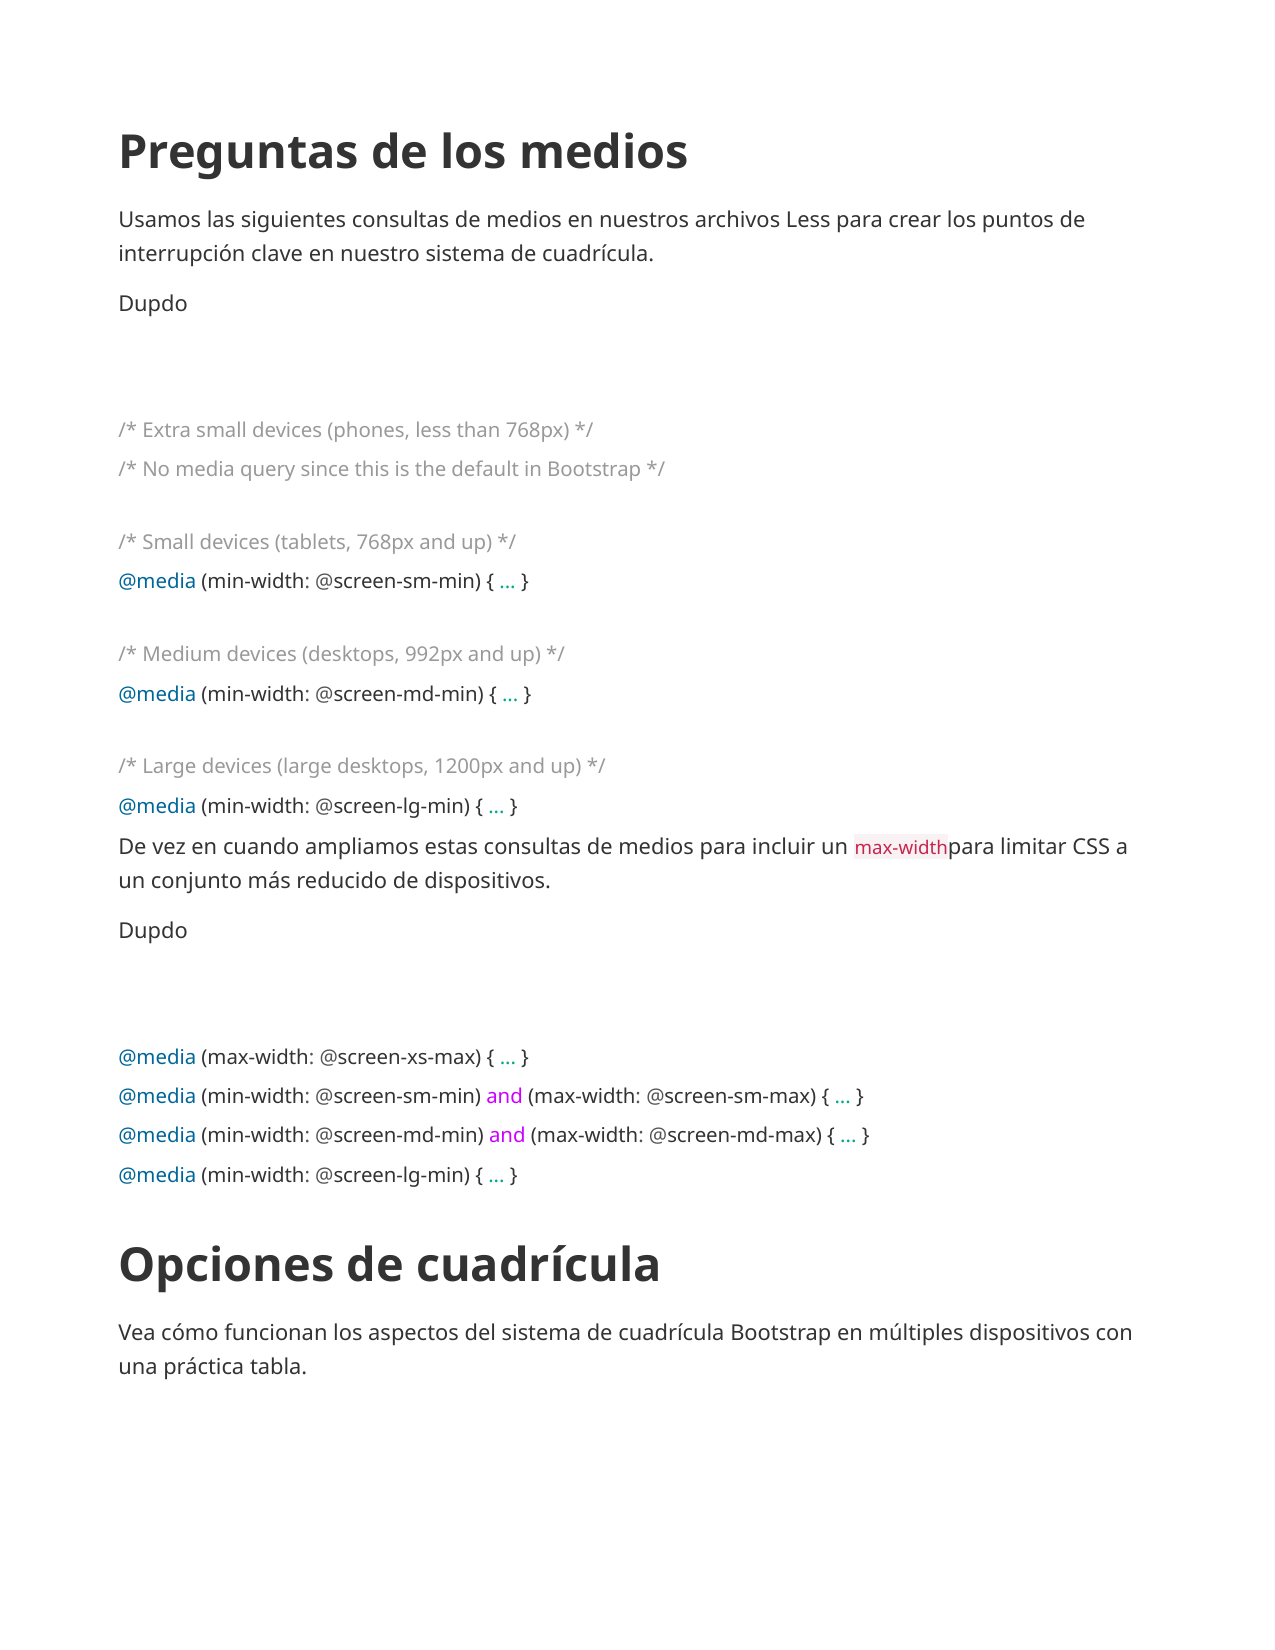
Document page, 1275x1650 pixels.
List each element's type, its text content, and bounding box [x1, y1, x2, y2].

text /* Medium devices (desktops, 992px and up) */ [118, 640, 1157, 668]
text @media (min-width: @screen-lg-min) { ... } [118, 791, 1157, 819]
text @media (max-width: @screen-xs-max) { ... } [118, 1042, 1157, 1070]
text Usamos las siguientes consultas de medios en nuestros archivos Less para crear los puntos de interrupción clave en nuestro sistema de cuadrícula. [118, 204, 1157, 268]
text @media (min-width: @screen-md-min) and (max-width: @screen-md-max) { ... } [118, 1121, 1157, 1149]
subtitle Opciones de cuadrícula [118, 1231, 1157, 1295]
text /* No media query since this is the default in Bootstrap */ [118, 455, 1157, 483]
text @media (min-width: @screen-sm-min) { ... } [118, 567, 1157, 595]
text Dupdo [118, 914, 1157, 944]
subtitle Preguntas de los medios [118, 118, 1157, 182]
text @media (min-width: @screen-sm-min) and (max-width: @screen-sm-max) { ... } [118, 1082, 1157, 1109]
text /* Large devices (large desktops, 1200px and up) */ [118, 752, 1157, 780]
text /* Small devices (tablets, 768px and up) */ [118, 528, 1157, 556]
text De vez en cuando ampliamos estas consultas de medios para incluir un max-widthpara limitar CSS a un conjunto más reducido de dispositivos. [118, 831, 1157, 894]
text @media (min-width: @screen-lg-min) { ... } [118, 1160, 1157, 1188]
text @media (min-width: @screen-md-min) { ... } [118, 679, 1157, 707]
text Dupdo [118, 288, 1157, 318]
text Vea cómo funcionan los aspectos del sistema de cuadrícula Bootstrap en múltiples dispositivos con una práctica tabla. [118, 1317, 1157, 1381]
text /* Extra small devices (phones, less than 768px) */ [118, 416, 1157, 443]
